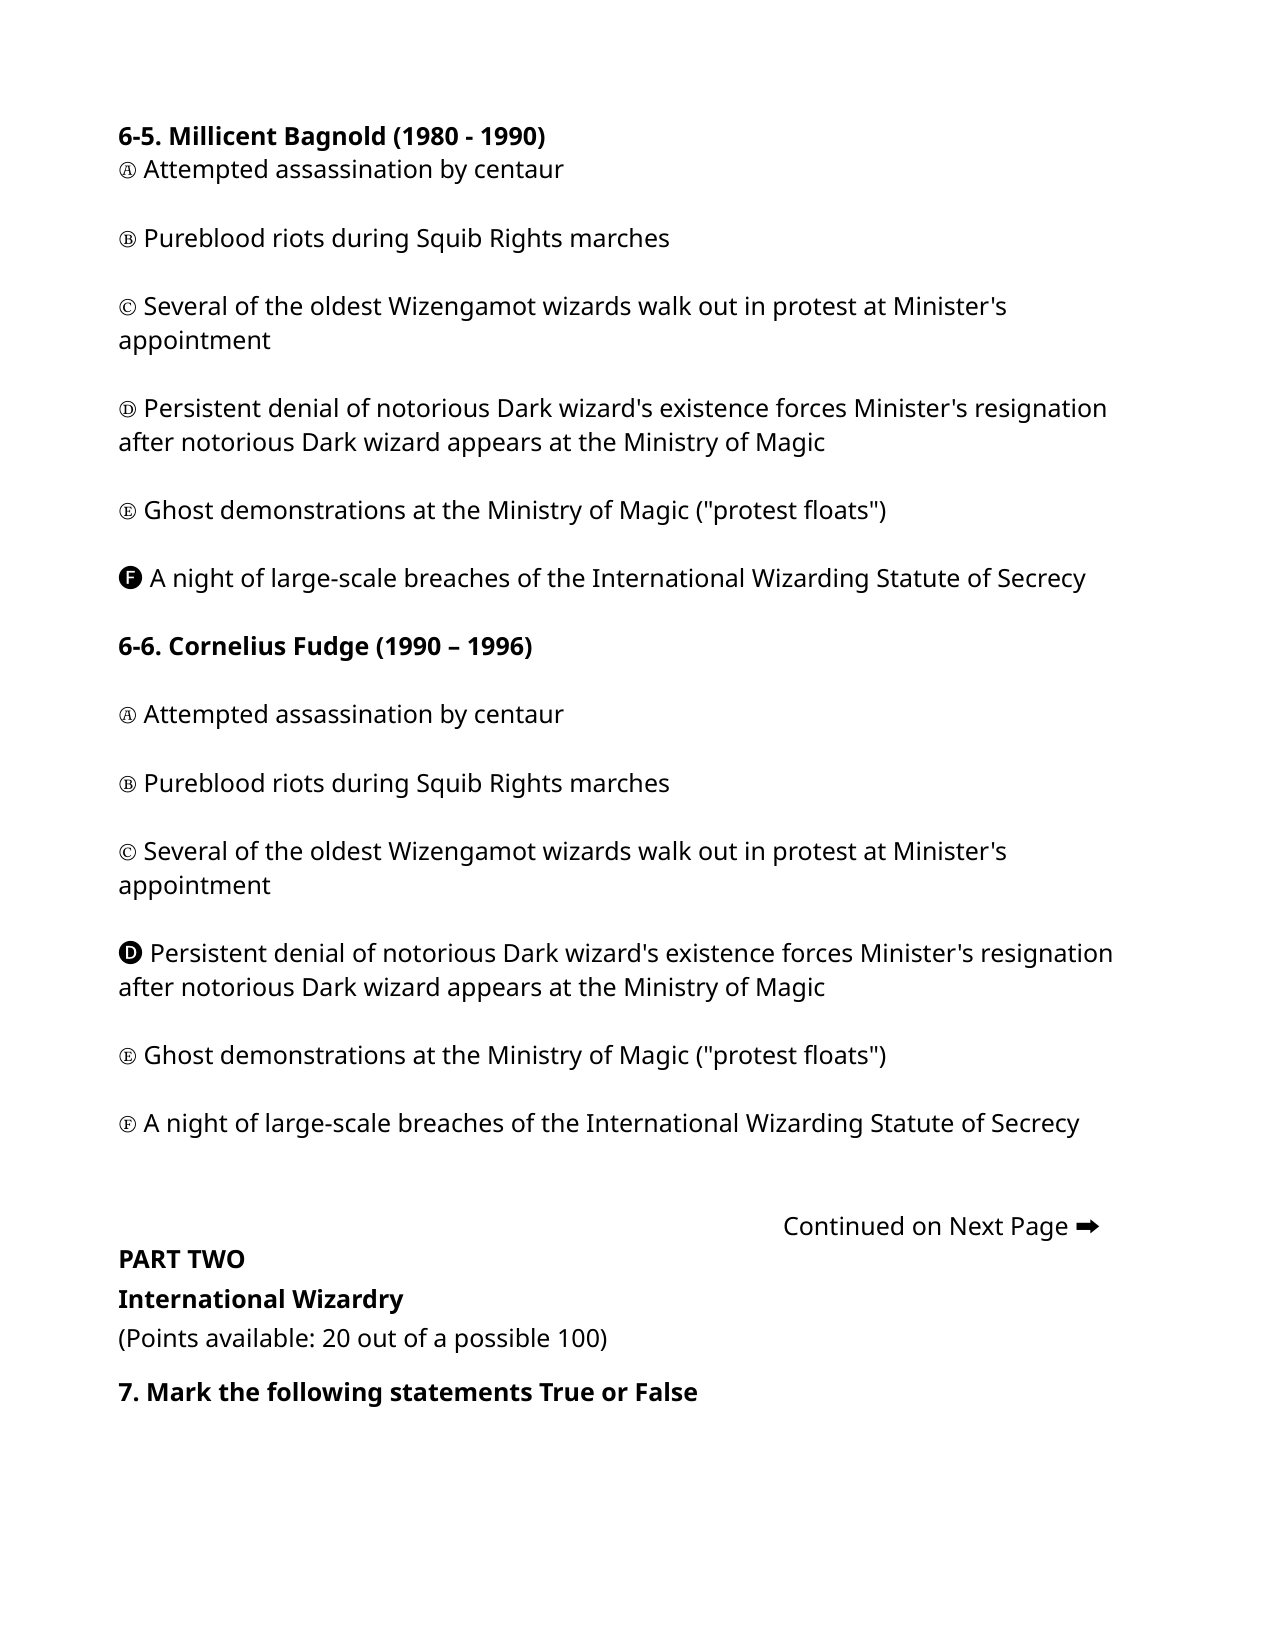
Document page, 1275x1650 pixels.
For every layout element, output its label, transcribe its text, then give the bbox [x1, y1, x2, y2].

text Ⓔ Ghost demonstrations at the Ministry of Magic ("protest floats") [118, 493, 1157, 561]
text Ⓑ Pureblood riots during Squib Rights marches [118, 765, 1157, 833]
text Ⓕ A night of large-scale breaches of the International Wizarding Statute of Secrecy [118, 1106, 1157, 1140]
text Ⓓ Persistent denial of notorious Dark wizard's existence forces Minister's resignation after notorious Dark wizard appears at the Ministry of Magic [118, 391, 1157, 493]
text 🅕 A night of large-scale breaches of the International Wizarding Statute of Secrecy [118, 561, 1157, 595]
text Ⓒ Several of the oldest Wizengamot wizards walk out in protest at Minister's appointment [118, 288, 1157, 391]
text 🅓 Persistent denial of notorious Dark wizard's existence forces Minister's resignation after notorious Dark wizard appears at the Ministry of Magic [118, 936, 1157, 1004]
text 6-5. Millicent Bagnold (1980 - 1990) Ⓐ Attempted assassination by centaur [118, 118, 1157, 220]
text 6-6. Cornelius Fudge (1990 – 1996) [118, 629, 1157, 663]
text Ⓔ Ghost demonstrations at the Ministry of Magic ("protest floats") [118, 1038, 1157, 1106]
text 7. Mark the following statements True or False [118, 1374, 1157, 1408]
text PART TWO International Wizardry (Points available: 20 out of a possible 100) [118, 1242, 1157, 1354]
text Ⓑ Pureblood riots during Squib Rights marches [118, 220, 1157, 288]
text Continued on Next Page 🠲 [118, 1208, 1157, 1242]
text Ⓐ Attempted assassination by centaur [118, 697, 1157, 765]
text Ⓒ Several of the oldest Wizengamot wizards walk out in protest at Minister's appointment [118, 833, 1157, 902]
